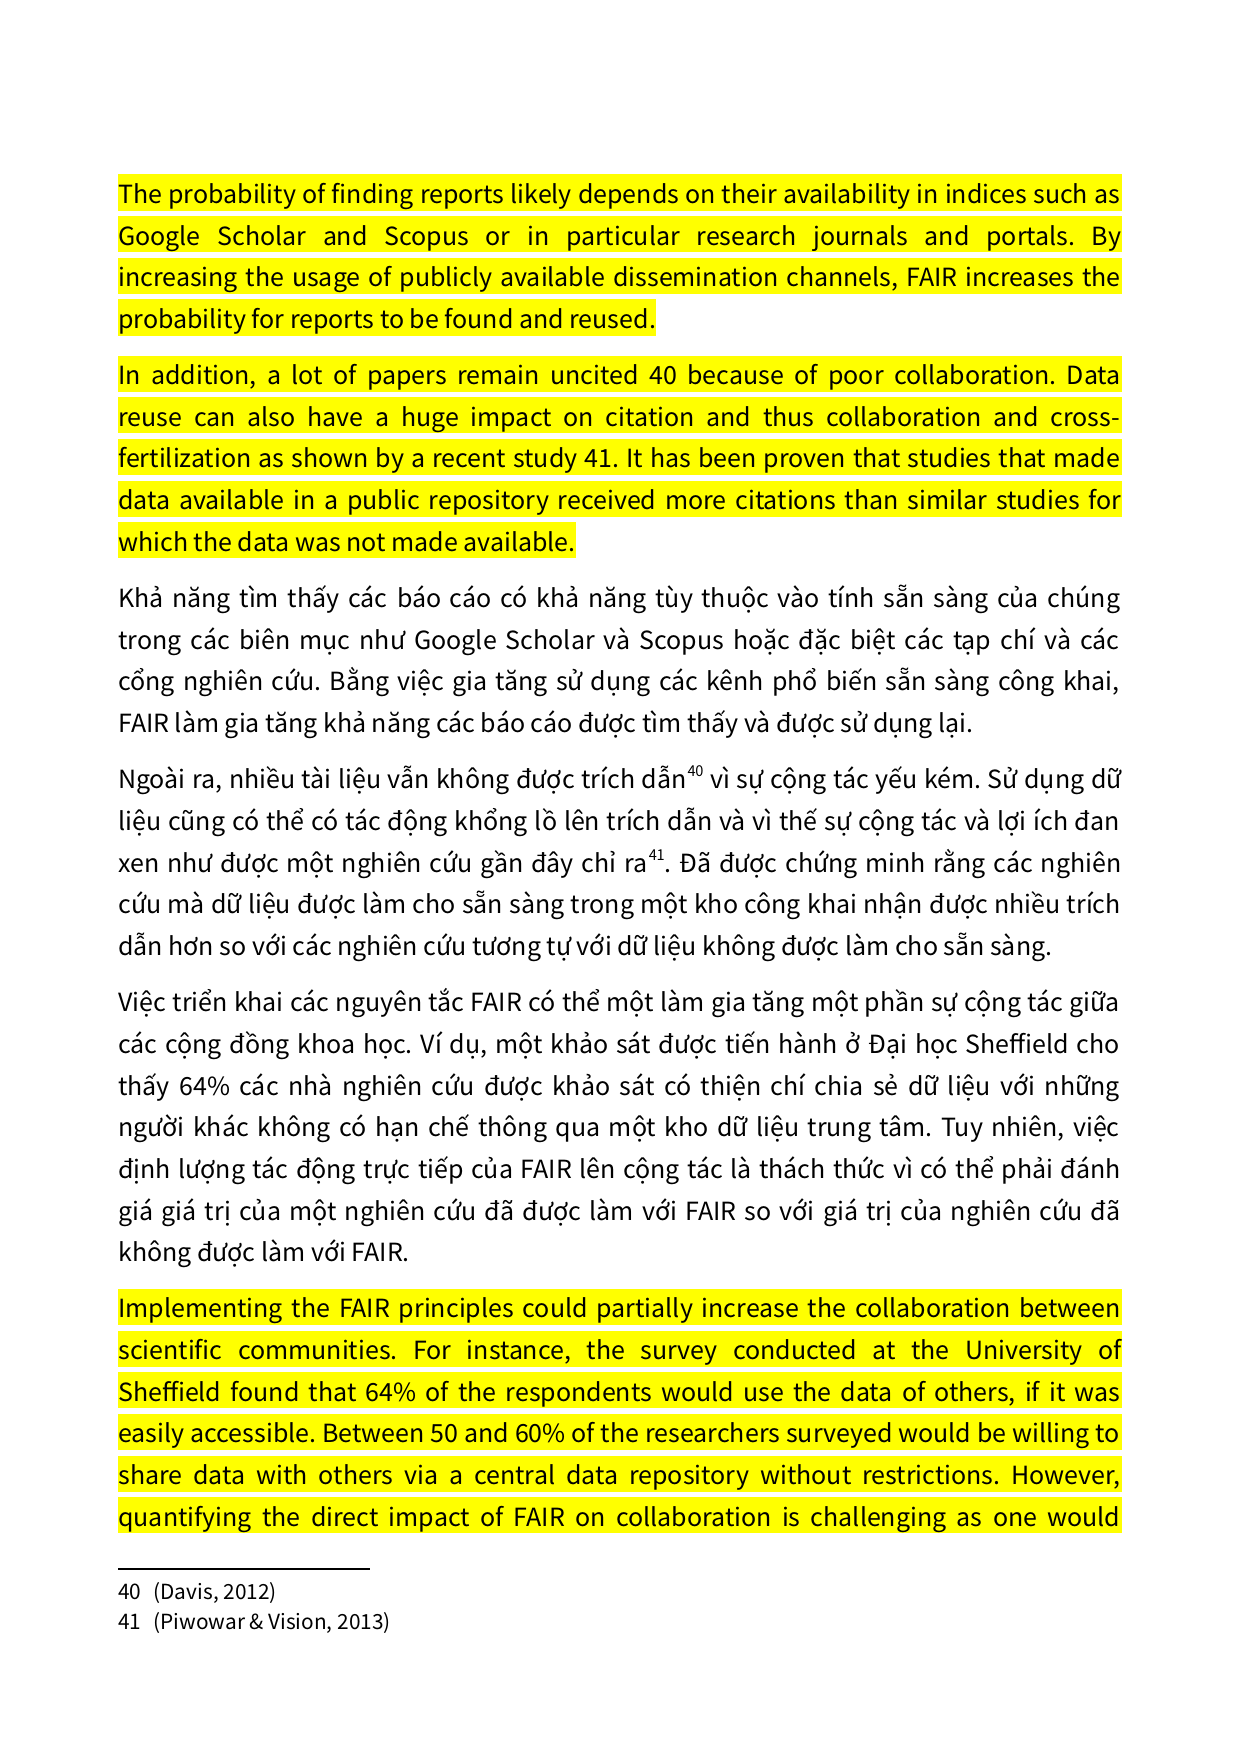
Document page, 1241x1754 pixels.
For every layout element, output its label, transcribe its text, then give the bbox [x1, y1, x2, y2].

text Implementing the FAIR principles could partially increase the collaboration between scientific communities. For instance, the survey conducted at the University of Sheffield found that 64% of the respondents would use the data of others, if it was easily accessible. Between 50 and 60% of the researchers surveyed would be willing to share data with others via a central data repository without restrictions. However, quantifying the direct impact of FAIR on collaboration is challenging as one would [118, 1289, 1122, 1533]
text (Davis, 2012) [118, 1575, 1122, 1606]
text The probability of finding reports likely depends on their availability in indices such as Google Scholar and Scopus or in particular research journals and portals. By increasing the usage of publicly available dissemination channels, FAIR increases the probability for reports to be found and reused. [118, 174, 1122, 336]
text Ngoài ra, nhiều tài liệu vẫn không được trích dẫn vì sự cộng tác yếu kém. Sử dụng dữ liệu cũng có thể có tác động khổng lồ lên trích dẫn và vì thế sự cộng tác và lợi ích đan xen như được một nghiên cứu gần đây chỉ ra. Đã được chứng minh rằng các nghiên cứu mà dữ liệu được làm cho sẵn sàng trong một kho công khai nhận được nhiều trích dẫn hơn so với các nghiên cứu tương tự với dữ liệu không được làm cho sẵn sàng. [118, 760, 1122, 963]
text (Piwowar & Vision, 2013) [118, 1606, 1122, 1636]
text Khả năng tìm thấy các báo cáo có khả năng tùy thuộc vào tính sẵn sàng của chúng trong các biên mục như Google Scholar và Scopus hoặc đặc biệt các tạp chí và các cổng nghiên cứu. Bằng việc gia tăng sử dụng các kênh phổ biến sẵn sàng công khai, FAIR làm gia tăng khả năng các báo cáo được tìm thấy và được sử dụng lại. [118, 578, 1122, 740]
text Việc triển khai các nguyên tắc FAIR có thể một làm gia tăng một phần sự cộng tác giữa các cộng đồng khoa học. Ví dụ, một khảo sát được tiến hành ở Đại học Sheffield cho thấy 64% các nhà nghiên cứu được khảo sát có thiện chí chia sẻ dữ liệu với những người khác không có hạn chế thông qua một kho dữ liệu trung tâm. Tuy nhiên, việc định lượng tác động trực tiếp của FAIR lên cộng tác là thách thức vì có thể phải đánh giá giá trị của một nghiên cứu đã được làm với FAIR so với giá trị của nghiên cứu đã không được làm với FAIR. [118, 983, 1122, 1269]
text In addition, a lot of papers remain uncited 40 because of poor collaboration. Data reuse can also have a huge impact on citation and thus collaboration and cross-fertilization as shown by a recent study 41. It has been proven that studies that made data available in a public repository received more citations than similar studies for which the data was not made available. [118, 356, 1122, 558]
